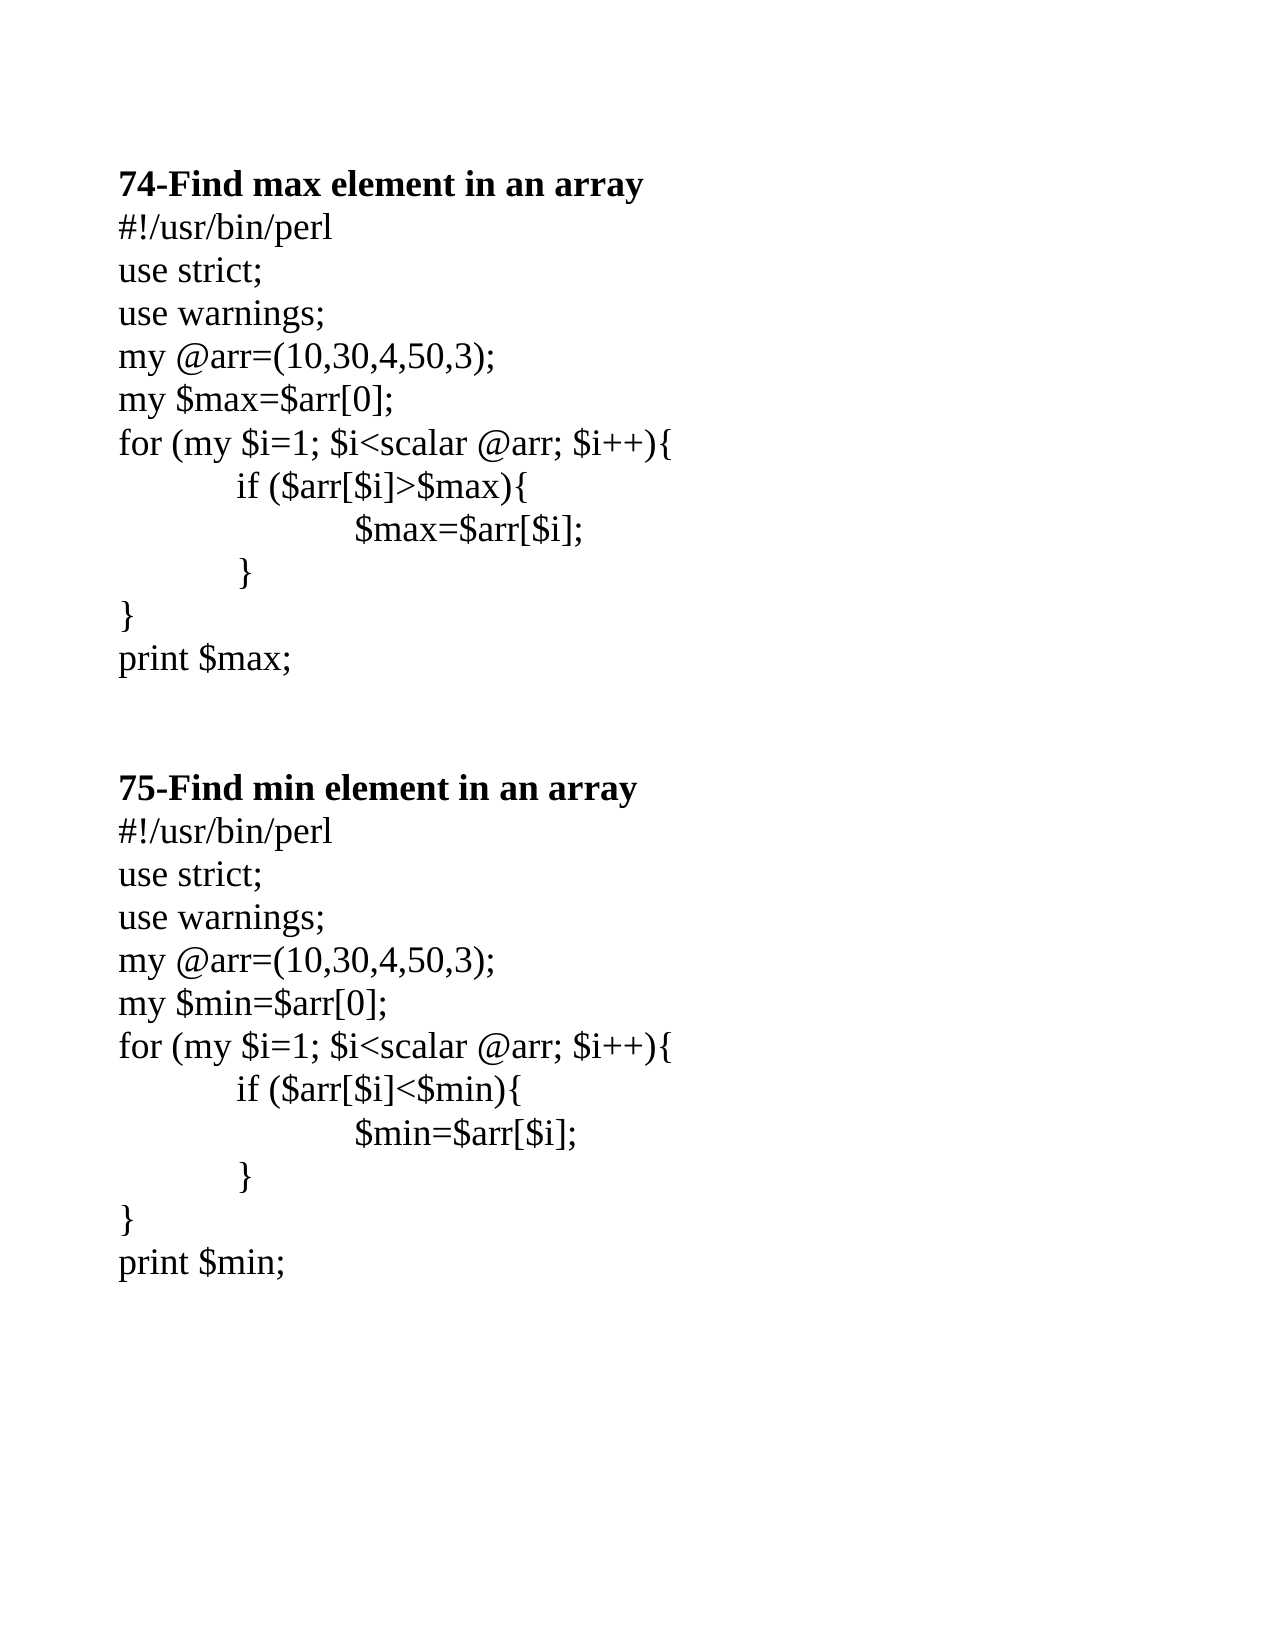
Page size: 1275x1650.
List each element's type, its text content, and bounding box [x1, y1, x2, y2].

text use strict; [118, 247, 1275, 291]
text my $max=$arr[0]; [118, 377, 1275, 420]
text #!/usr/bin/perl [118, 808, 1275, 851]
text use strict; [118, 851, 1275, 894]
text } [118, 549, 1275, 592]
text } [118, 592, 1275, 636]
text } [118, 1196, 1275, 1239]
text print $max; [118, 636, 1275, 679]
text for (my $i=1; $i<scalar @arr; $i++){ [118, 1024, 1275, 1067]
text $max=$arr[$i]; [118, 506, 1275, 549]
text my @arr=(10,30,4,50,3); [118, 937, 1275, 981]
text for (my $i=1; $i<scalar @arr; $i++){ [118, 420, 1275, 463]
text 75-Find min element in an array [118, 765, 1275, 808]
text if ($arr[$i]>$max){ [118, 463, 1275, 506]
text $min=$arr[$i]; [118, 1110, 1275, 1153]
text 74-Find max element in an array [118, 161, 1275, 204]
text #!/usr/bin/perl [118, 204, 1275, 247]
text my @arr=(10,30,4,50,3); [118, 334, 1275, 377]
text if ($arr[$i]<$min){ [118, 1067, 1275, 1110]
text } [118, 1153, 1275, 1196]
text print $min; [118, 1239, 1275, 1282]
text use warnings; [118, 291, 1275, 334]
text use warnings; [118, 894, 1275, 937]
text my $min=$arr[0]; [118, 981, 1275, 1024]
